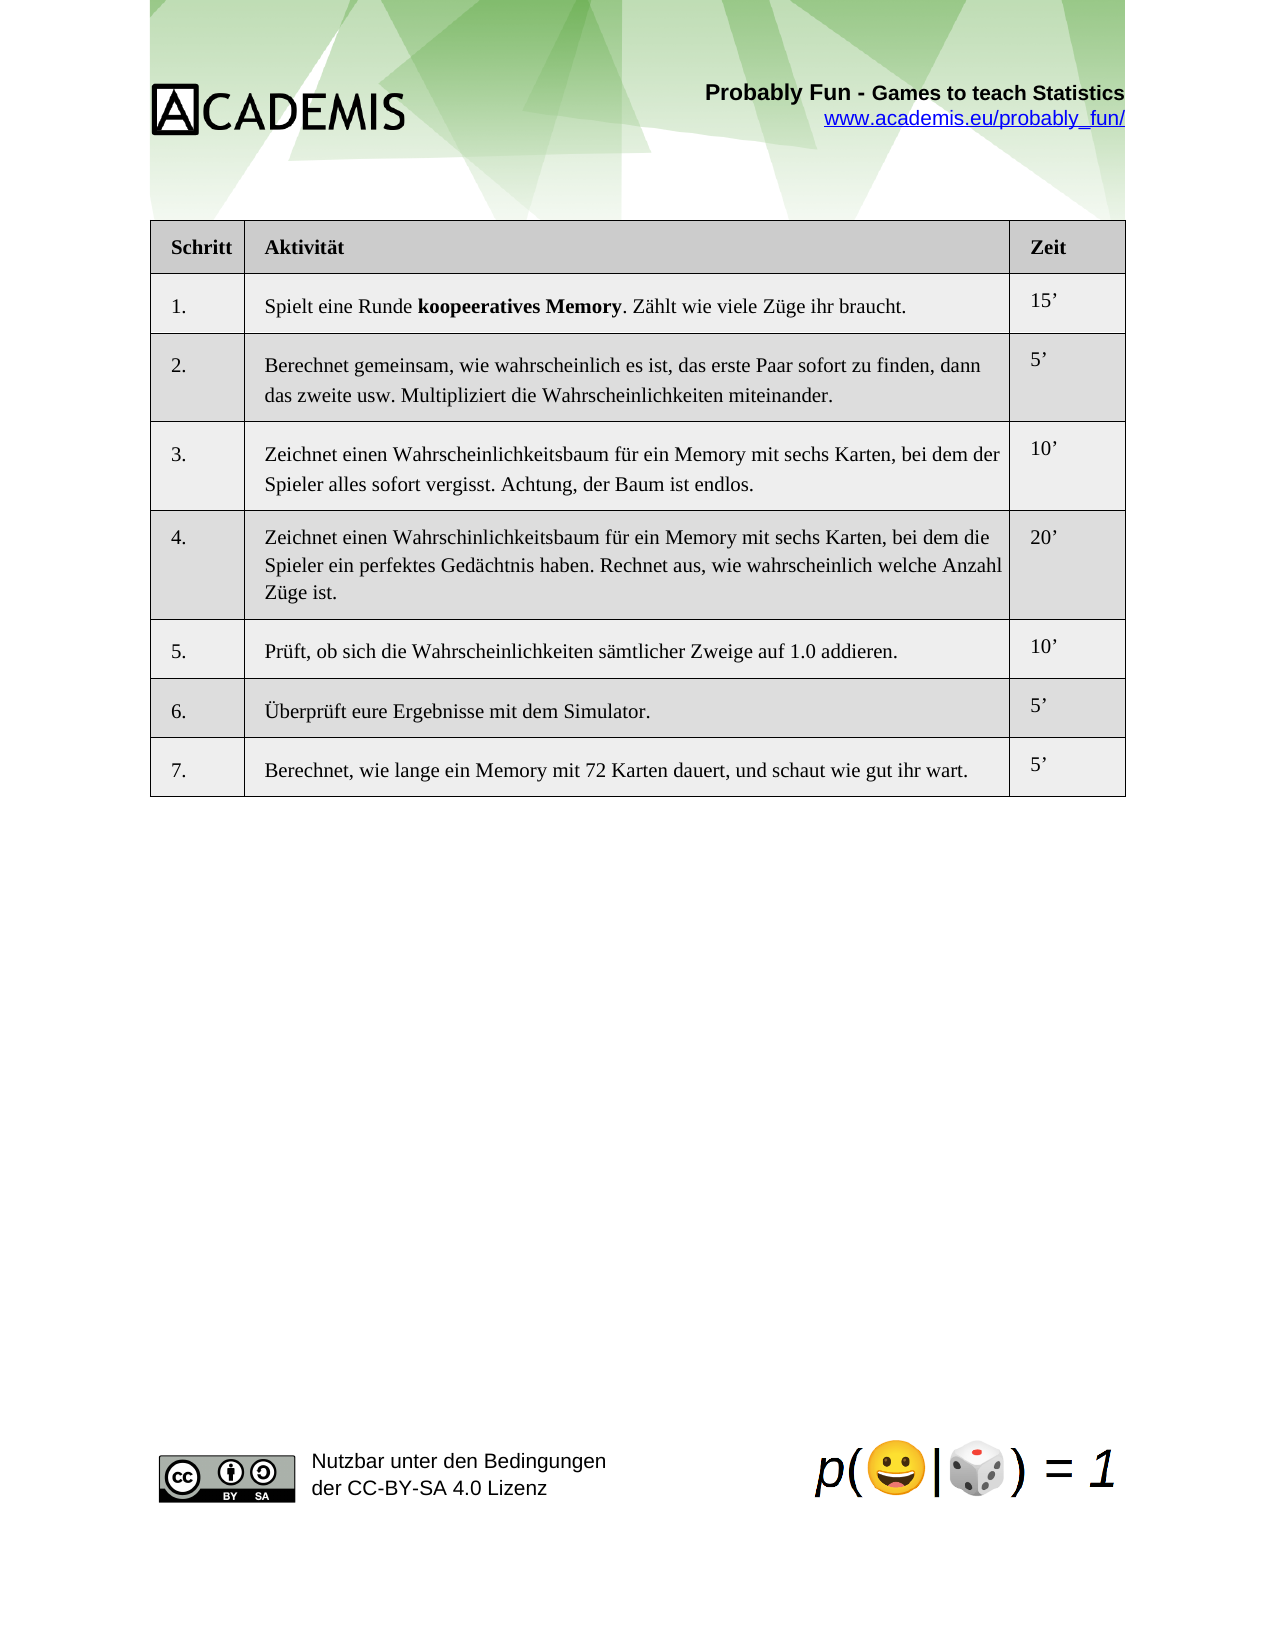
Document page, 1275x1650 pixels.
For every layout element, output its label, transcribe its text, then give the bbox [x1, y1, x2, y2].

table_cell 5’ [1010, 334, 1125, 421]
table_header Aktivität [245, 221, 1009, 273]
table_cell 7. [151, 738, 244, 796]
table_cell Zeichnet einen Wahrschinlichkeitsbaum für ein Memory mit sechs Karten, bei dem die Spieler ein perfektes Gedächtnis haben. Rechnet aus, wie wahrscheinlich welche Anzahl Züge ist. [245, 511, 1009, 619]
picture [152, 1450, 302, 1507]
table_header Schritt [151, 221, 244, 273]
table_cell 5’ [1010, 738, 1125, 796]
picture [1002, 115, 1008, 124]
table_cell Zeichnet einen Wahrscheinlichkeitsbaum für ein Memory mit sechs Karten, bei dem der Spieler alles sofort vergisst. Achtung, der Baum ist endlos. [245, 422, 1009, 510]
table_cell 4. [151, 511, 244, 619]
table_cell 10’ [1010, 422, 1125, 510]
table_cell Berechnet, wie lange ein Memory mit 72 Karten dauert, und schaut wie gut ihr wart. [245, 738, 1009, 796]
table_cell 5. [151, 620, 244, 678]
table_cell 3. [151, 422, 244, 510]
table_header Zeit [1010, 221, 1125, 273]
table_cell 15’ [1010, 274, 1125, 332]
table_cell 5’ [1010, 679, 1125, 737]
table_cell 2. [151, 334, 244, 421]
table_cell Spielt eine Runde koopeeratives Memory. Zählt wie viele Züge ihr braucht. [245, 274, 1009, 332]
table_cell Prüft, ob sich die Wahrscheinlichkeiten sämtlicher Zweige auf 1.0 addieren. [245, 620, 1009, 678]
table_cell Überprüft eure Ergebnisse mit dem Simulator. [245, 679, 1009, 737]
table_cell Berechnet gemeinsam, wie wahrscheinlich es ist, das erste Paar sofort zu finden, dann das zweite usw. Multipliziert die Wahrscheinlichkeiten miteinander. [245, 334, 1009, 421]
picture [803, 1430, 1124, 1508]
table_cell 20’ [1010, 511, 1125, 619]
table_cell 6. [151, 679, 244, 737]
table_cell 1. [151, 274, 244, 332]
picture [149, 0, 1125, 220]
table_cell 10’ [1010, 620, 1125, 678]
